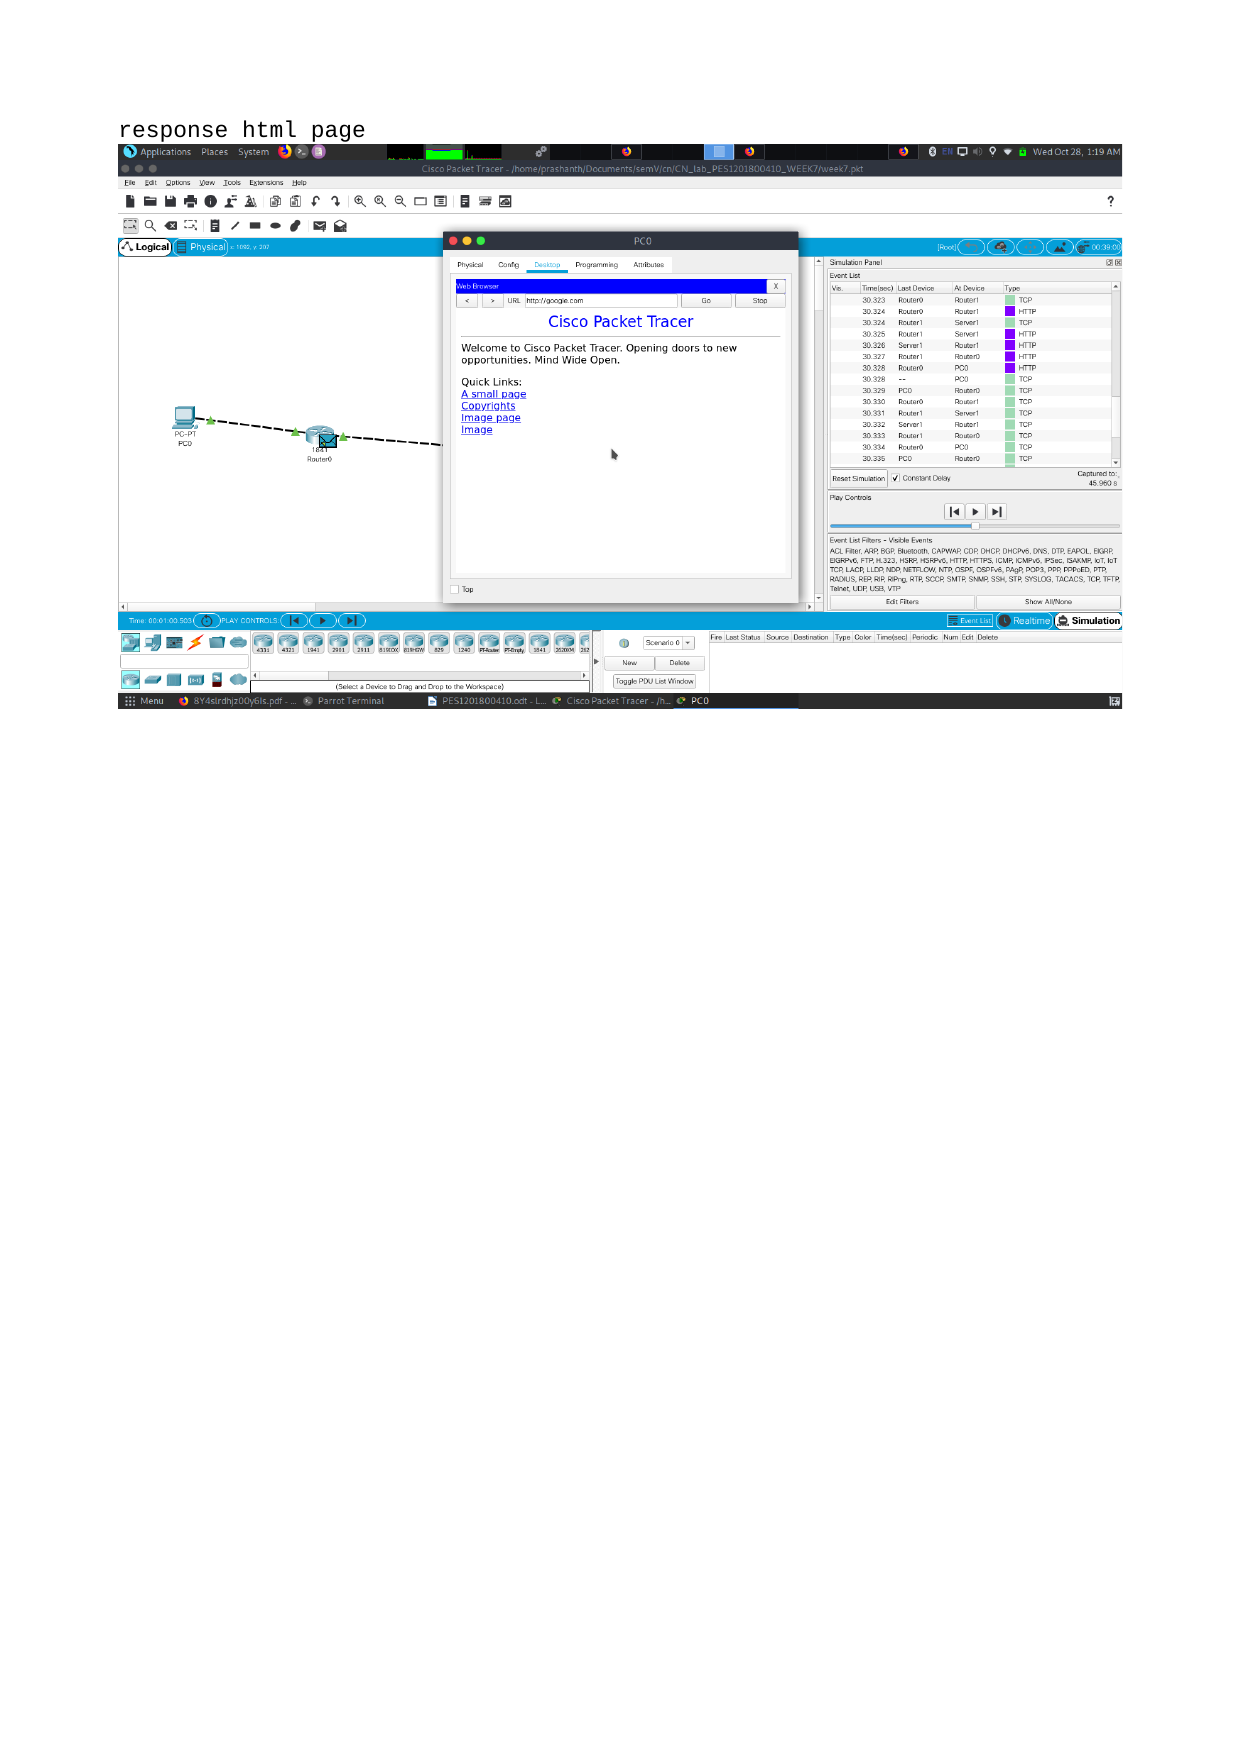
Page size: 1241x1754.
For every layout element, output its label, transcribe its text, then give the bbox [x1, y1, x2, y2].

picture [996, 242, 1006, 252]
picture [118, 144, 1123, 709]
text response html page [118, 118, 1122, 144]
picture [999, 615, 1010, 626]
